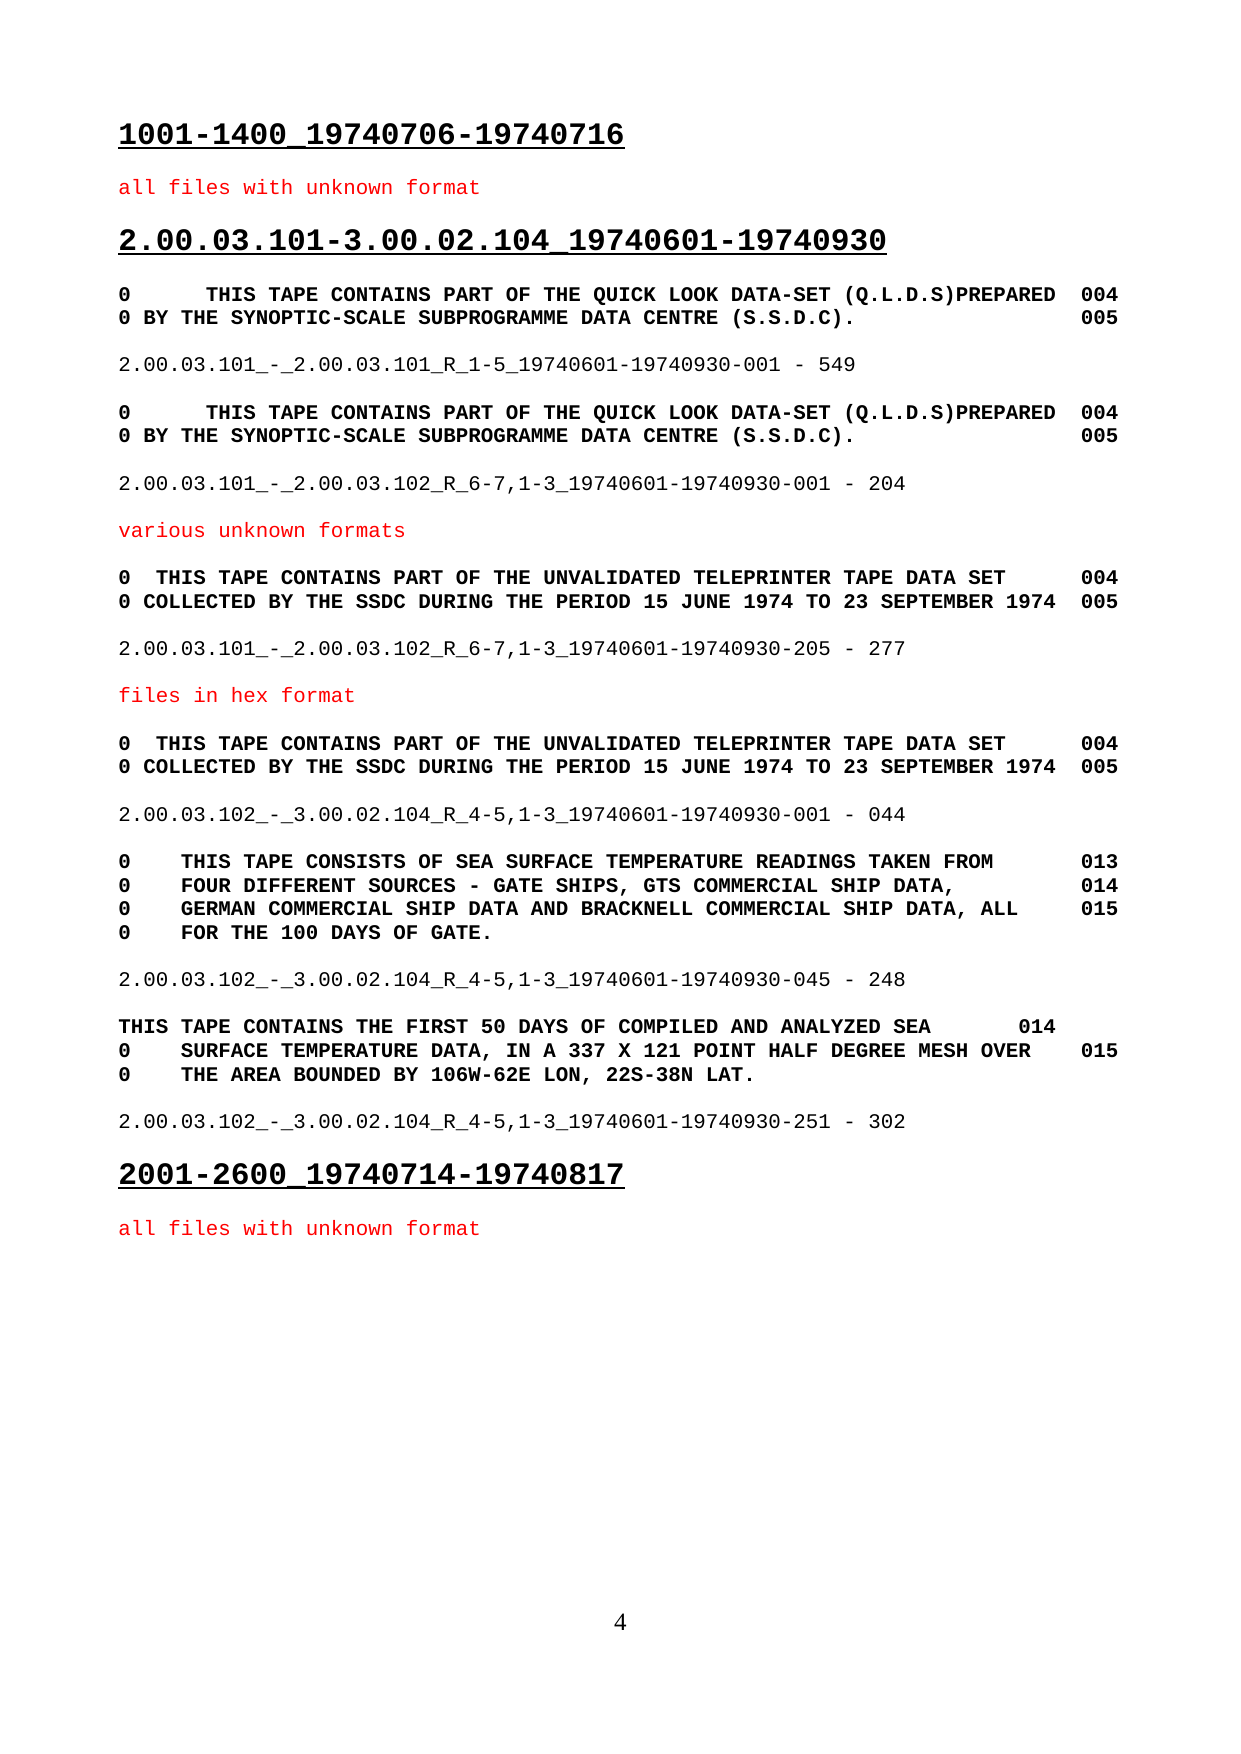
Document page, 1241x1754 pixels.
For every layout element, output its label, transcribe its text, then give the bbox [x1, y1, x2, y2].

text 0 THIS TAPE CONTAINS PART OF THE UNVALIDATED TELEPRINTER TAPE DATA SET 004 [118, 567, 1122, 591]
text 0 FOR THE 100 DAYS OF GATE. [118, 922, 1122, 946]
text 0 BY THE SYNOPTIC-SCALE SUBPROGRAMME DATA CENTRE (S.S.D.C). 005 [118, 425, 1122, 449]
text 0 GERMAN COMMERCIAL SHIP DATA AND BRACKNELL COMMERCIAL SHIP DATA, ALL 015 [118, 898, 1122, 922]
text 2001-2600_19740714-19740817 [118, 1158, 1122, 1194]
text 0 BY THE SYNOPTIC-SCALE SUBPROGRAMME DATA CENTRE (S.S.D.C). 005 [118, 307, 1122, 331]
text all files with unknown format [118, 177, 1122, 201]
text 2.00.03.101_-_2.00.03.102_R_6-7,1-3_19740601-19740930-001 - 204 [118, 473, 1122, 496]
text 0 FOUR DIFFERENT SOURCES - GATE SHIPS, GTS COMMERCIAL SHIP DATA, 014 [118, 875, 1122, 898]
text 2.00.03.101_-_2.00.03.101_R_1-5_19740601-19740930-001 - 549 [118, 354, 1122, 378]
text 0 THIS TAPE CONTAINS PART OF THE QUICK LOOK DATA-SET (Q.L.D.S)PREPARED 004 [118, 402, 1122, 425]
text 2.00.03.102_-_3.00.02.104_R_4-5,1-3_19740601-19740930-045 - 248 [118, 969, 1122, 993]
text 2.00.03.102_-_3.00.02.104_R_4-5,1-3_19740601-19740930-001 - 044 [118, 804, 1122, 827]
text various unknown formats [118, 520, 1122, 544]
text 0 THIS TAPE CONSISTS OF SEA SURFACE TEMPERATURE READINGS TAKEN FROM 013 [118, 851, 1122, 875]
text 2.00.03.102_-_3.00.02.104_R_4-5,1-3_19740601-19740930-251 - 302 [118, 1111, 1122, 1135]
text 0 COLLECTED BY THE SSDC DURING THE PERIOD 15 JUNE 1974 TO 23 SEPTEMBER 1974 005 [118, 756, 1122, 780]
text 0 COLLECTED BY THE SSDC DURING THE PERIOD 15 JUNE 1974 TO 23 SEPTEMBER 1974 005 [118, 591, 1122, 614]
text files in hex format [118, 686, 1122, 709]
text 0 THIS TAPE CONTAINS PART OF THE UNVALIDATED TELEPRINTER TAPE DATA SET 004 [118, 733, 1122, 756]
text 0 THE AREA BOUNDED BY 106W-62E LON, 22S-38N LAT. [118, 1064, 1122, 1087]
text 0 SURFACE TEMPERATURE DATA, IN A 337 X 121 POINT HALF DEGREE MESH OVER 015 [118, 1040, 1122, 1064]
text all files with unknown format [118, 1217, 1122, 1241]
text THIS TAPE CONTAINS THE FIRST 50 DAYS OF COMPILED AND ANALYZED SEA 014 [118, 1017, 1122, 1040]
text 1001-1400_19740706-19740716 [118, 118, 1122, 153]
text 2.00.03.101_-_2.00.03.102_R_6-7,1-3_19740601-19740930-205 - 277 [118, 638, 1122, 662]
text 2.00.03.101-3.00.02.104_19740601-19740930 [118, 224, 1122, 260]
text 0 THIS TAPE CONTAINS PART OF THE QUICK LOOK DATA-SET (Q.L.D.S)PREPARED 004 [118, 283, 1122, 307]
